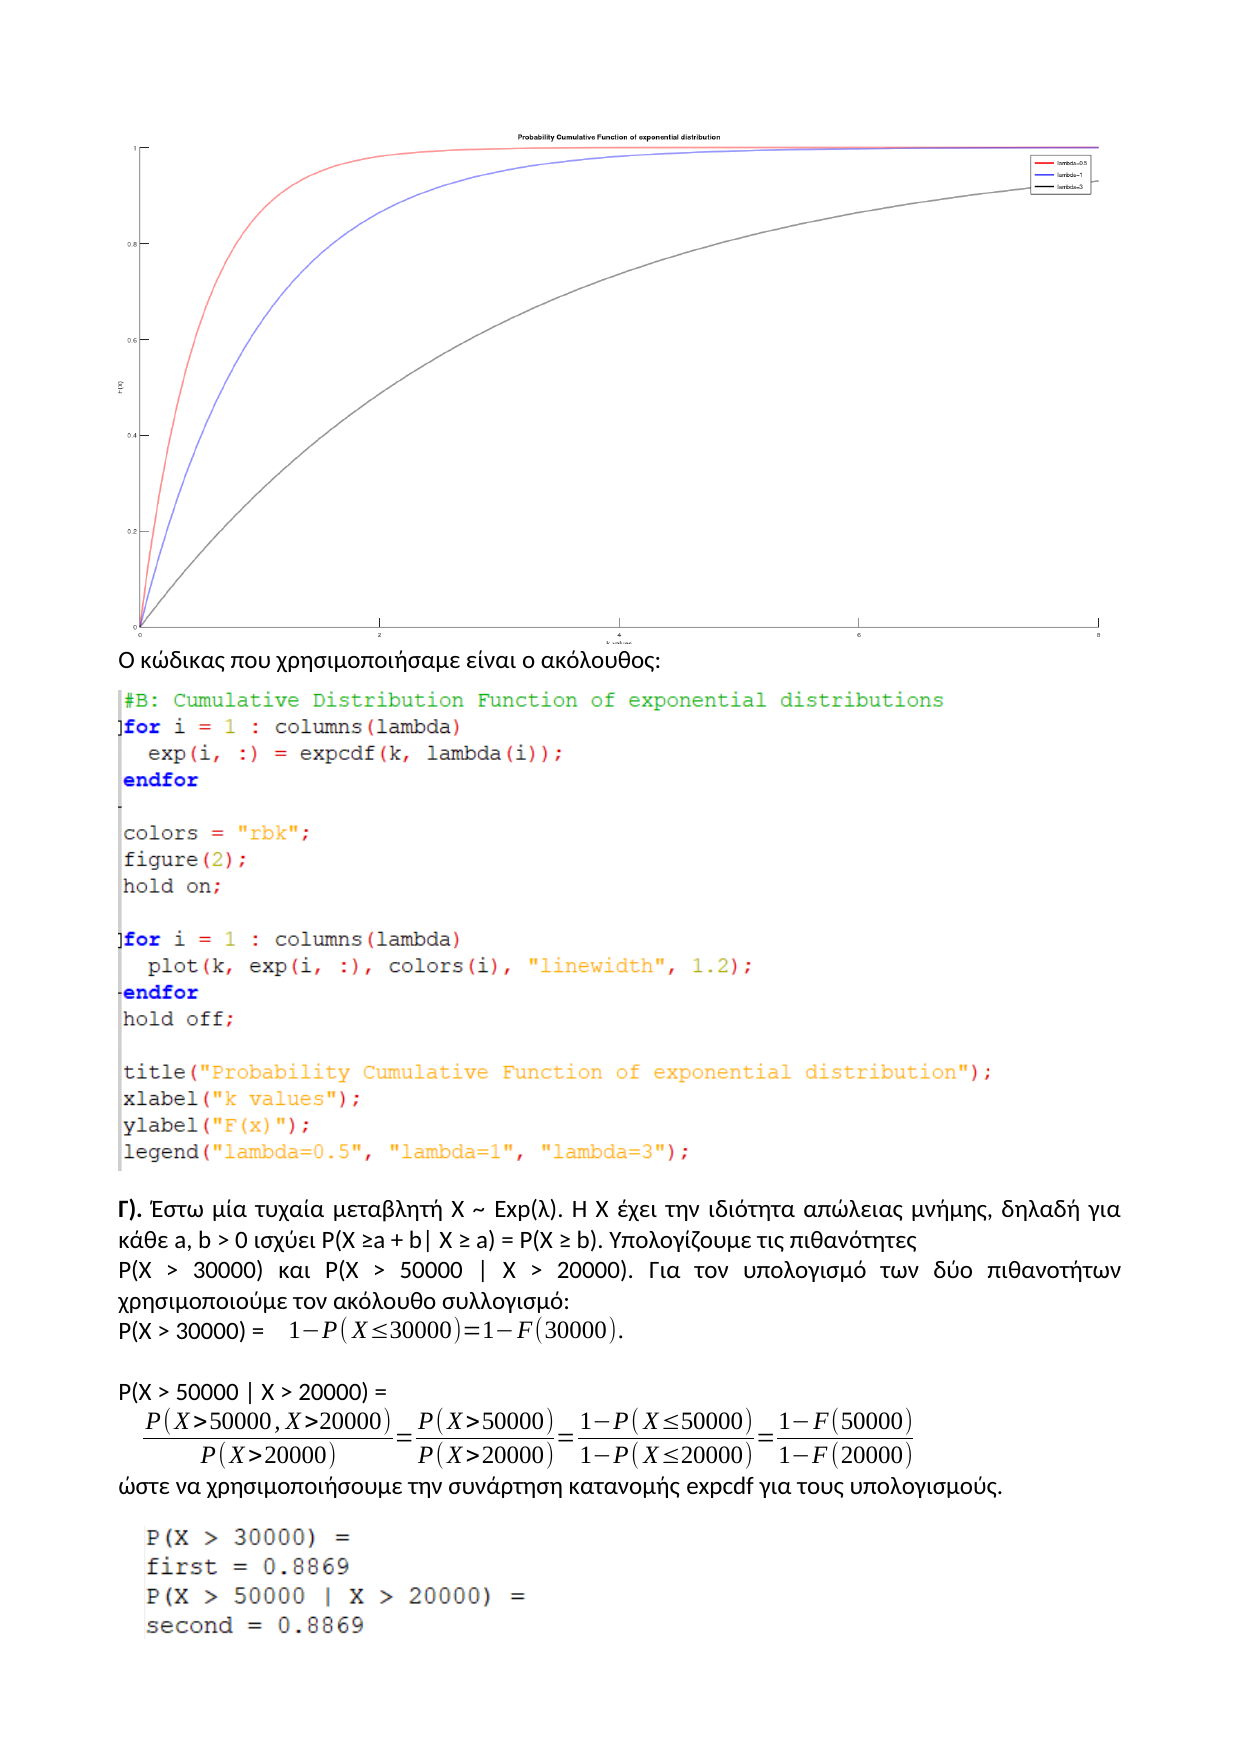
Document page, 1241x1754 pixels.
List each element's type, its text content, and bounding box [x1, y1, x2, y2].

text P(X > 30000) = [118, 1315, 1122, 1346]
picture [144, 1526, 534, 1639]
text Ο κώδικας που χρησιμοποιήσαμε είναι ο ακόλουθος: [118, 644, 1122, 674]
picture [118, 690, 990, 1171]
picture [118, 118, 1123, 644]
text ώστε να χρησιμοποιήσουμε την συνάρτηση κατανομής expcdf για τους υπολογισμούς. [118, 1470, 1122, 1501]
text Γ). Έστω μία τυχαία μεταβλητή Χ ~ Exp(λ). Η Χ έχει την ιδιότητα απώλειας μνήμης, δηλαδή για κάθε a, b > 0 ισχύει P(X ≥a + b| X ≥ a) = P(X ≥ b). Υπολογίζουμε τις πιθανότητες [118, 1193, 1122, 1254]
text P(X > 50000 | X > 20000) = [118, 1376, 1122, 1407]
text P(X > 30000) και P(X > 50000 | X > 20000). Για τον υπολογισμό των δύο πιθανοτήτων χρησιμοποιούμε τον ακόλουθο συλλογισμό: [118, 1254, 1122, 1315]
